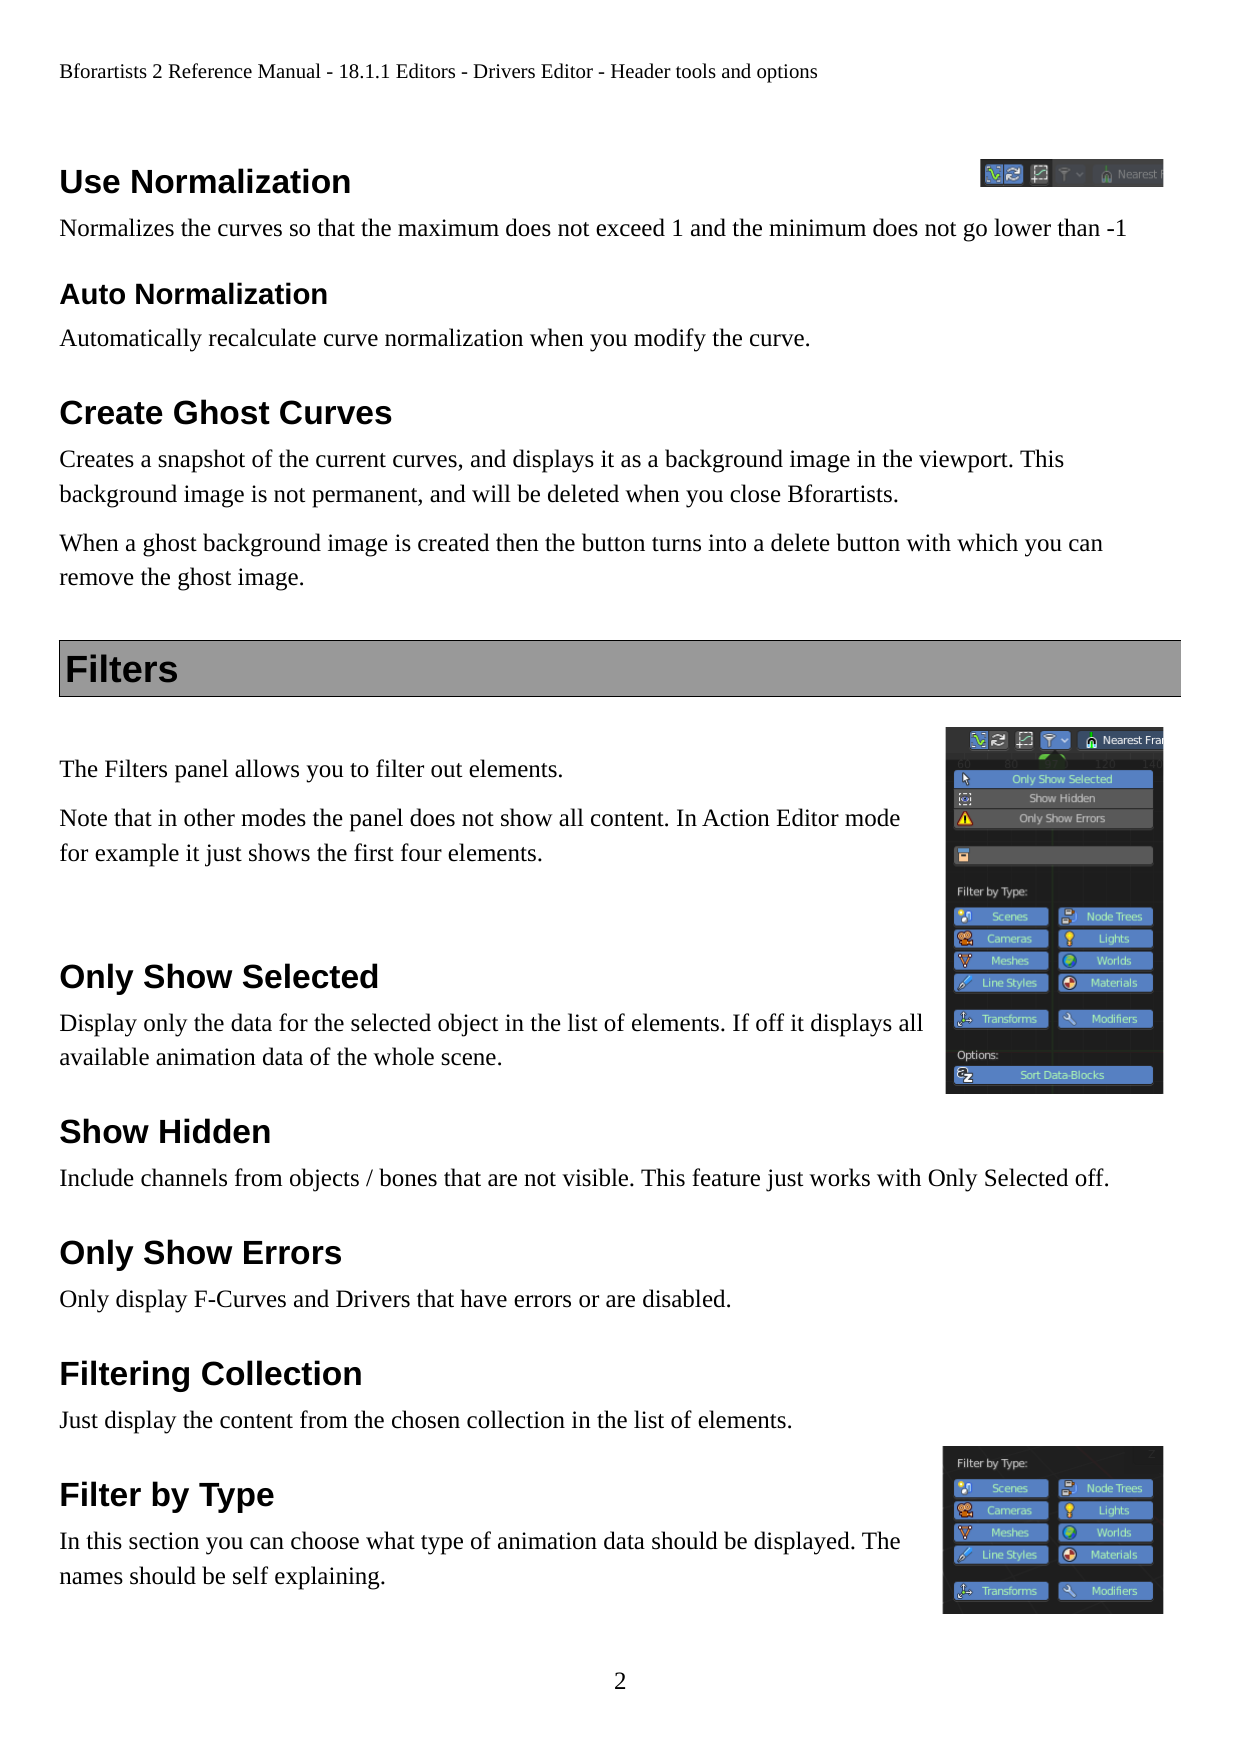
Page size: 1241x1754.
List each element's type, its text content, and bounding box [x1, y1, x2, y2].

subtitle Create Ghost Curves [59, 393, 1181, 432]
text Include channels from objects / bones that are not visible. This feature just works with Only Selected off. [59, 1163, 1181, 1192]
picture [980, 159, 1164, 187]
subtitle Only Show Errors [59, 1233, 1181, 1272]
picture [942, 1446, 1164, 1614]
text When a ghost background image is created then the button turns into a delete button with which you can remove the ghost image. [59, 528, 1181, 591]
text Creates a snapshot of the current curves, and displays it as a background image in the viewport. This background image is not permanent, and will be deleted when you close Bforartists. [59, 444, 1181, 507]
text Automatically recalculate curve normalization when you modify the curve. [59, 323, 1181, 352]
picture [945, 727, 1164, 1094]
text Display only the data for the selected object in the list of elements. If off it displays all available animation data of the whole scene. [59, 1008, 945, 1071]
text Just display the content from the chosen collection in the list of elements. [59, 1405, 1181, 1434]
text Normalizes the curves so that the maximum does not exceed 1 and the minimum does not go lower than -1 [59, 213, 1181, 242]
text Only display F-Curves and Drivers that have errors or are disabled. [59, 1284, 1181, 1313]
text In this section you can choose what type of animation data should be displayed. The names should be self explaining. [59, 1526, 942, 1590]
subtitle Auto Normalization [59, 277, 1181, 311]
subtitle Use Normalization [59, 162, 1181, 201]
subtitle Show Hidden [59, 1112, 1181, 1151]
text Note that in other modes the panel does not show all content. In Action Editor mode for example it just shows the first four elements. [59, 803, 945, 866]
subtitle [1164, 957, 1181, 995]
subtitle Filter by Type [59, 1475, 942, 1514]
subtitle Only Show Selected [59, 957, 945, 995]
subtitle [1164, 1475, 1181, 1514]
text The Filters panel allows you to filter out elements. [59, 754, 945, 783]
table_header Filters [60, 641, 1181, 696]
subtitle Filtering Collection [59, 1354, 1181, 1393]
